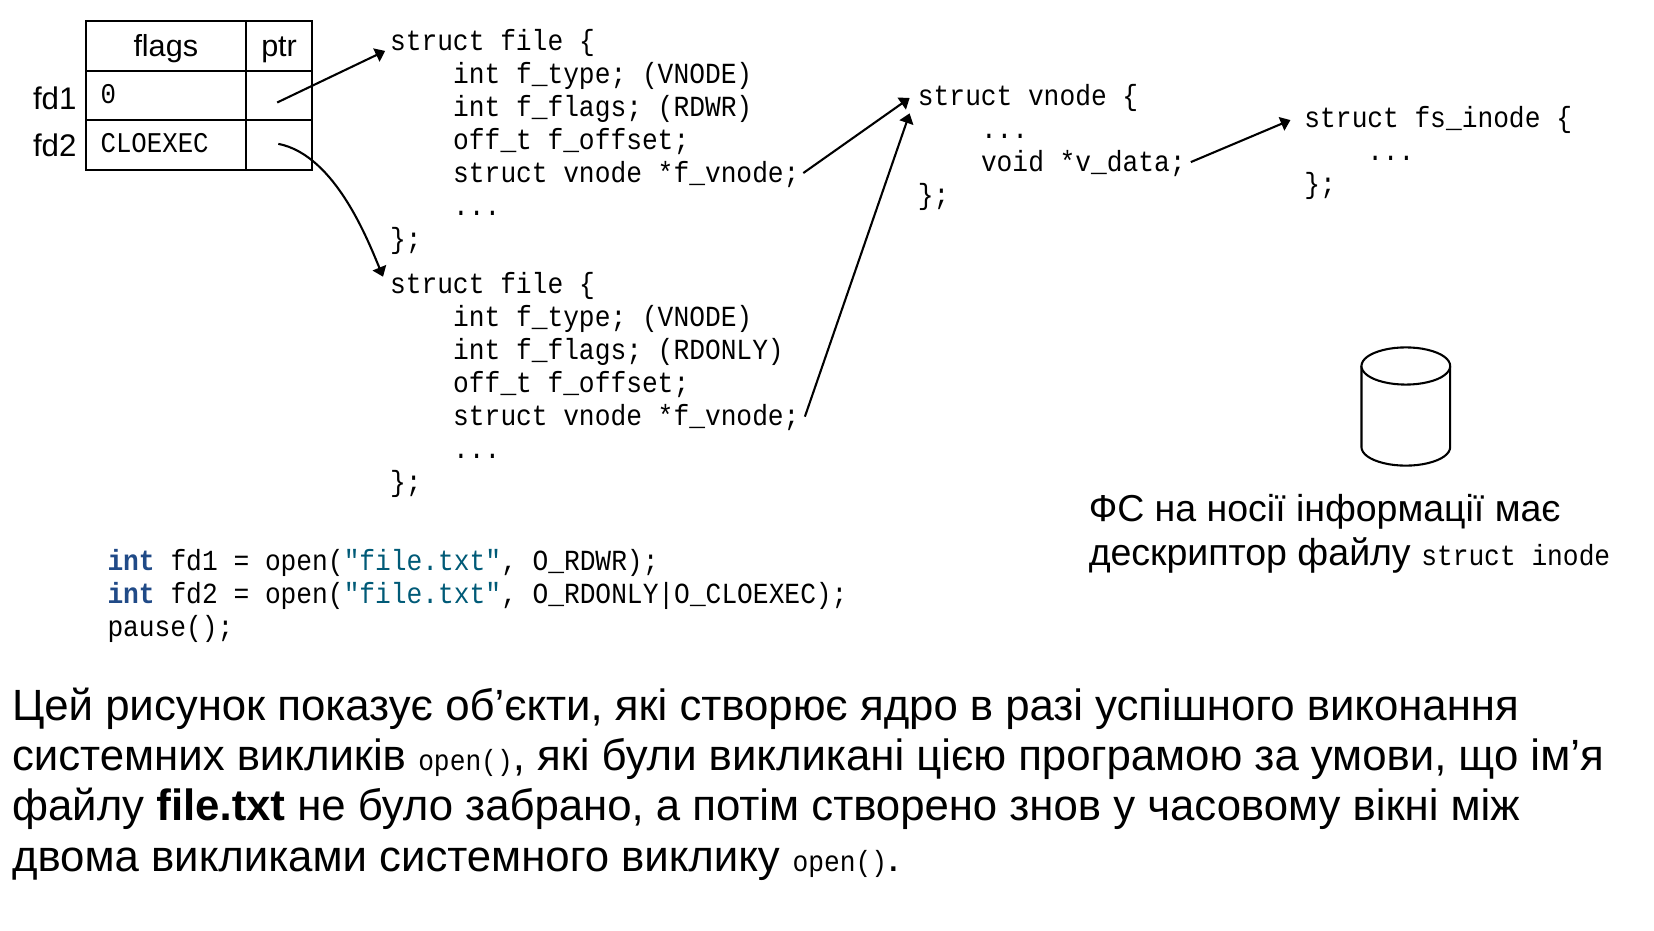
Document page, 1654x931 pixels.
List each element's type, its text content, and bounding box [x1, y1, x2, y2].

table_header [12, 0, 1642, 679]
table_cell Цей рисунок показує об’єкти, які створює ядро в разі успішного виконання системних викликів open(), які були викликані цією програмою за умови, що ім’я файлу file.txt не було забрано, а потім створено знов у часовому вікні між двома викликами системного виклику open(). [12, 679, 1642, 880]
